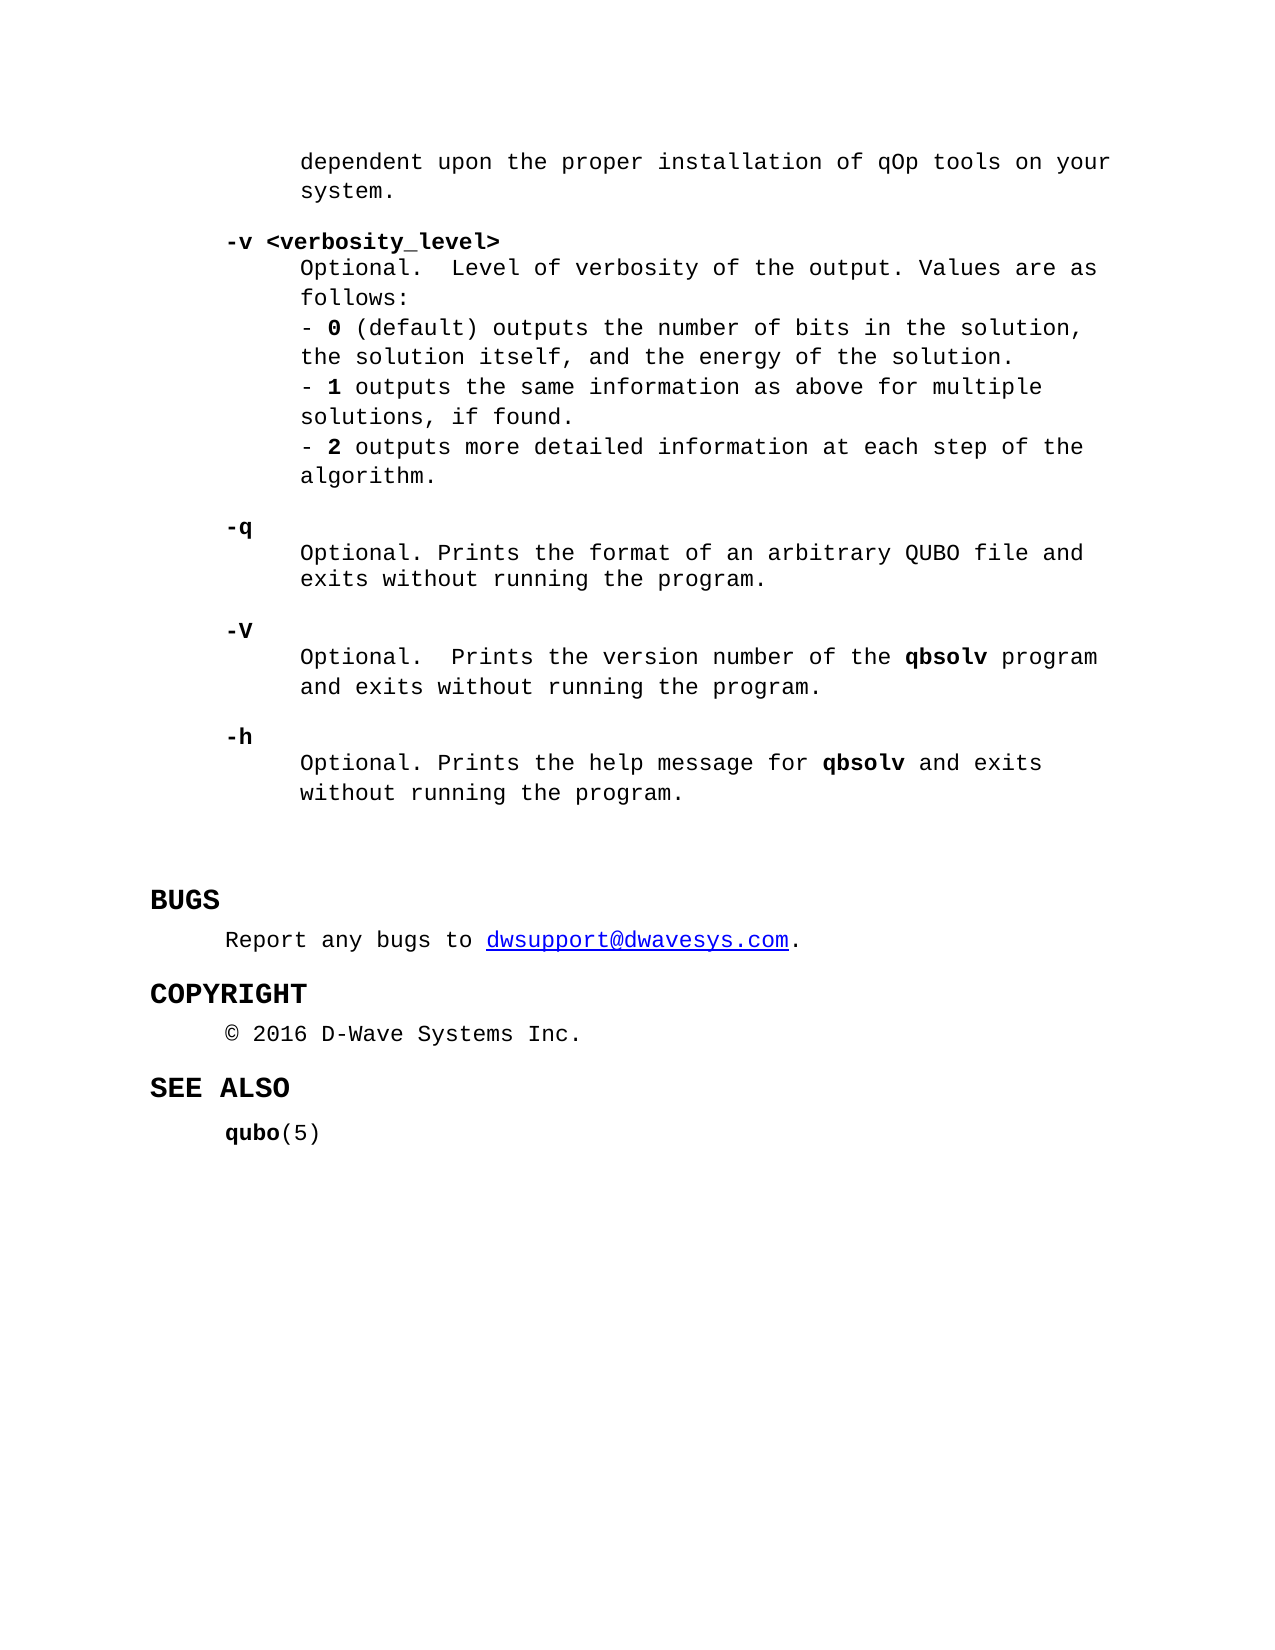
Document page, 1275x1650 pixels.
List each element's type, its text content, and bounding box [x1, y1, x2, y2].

text Optional. Prints the version number of the qbsolv program and exits without running the program. [300, 645, 1125, 701]
text Report any bugs to dwsupport@dwavesys.com. [225, 928, 1125, 954]
text COPYRIGHT [150, 979, 1125, 1012]
text SEE ALSO [150, 1073, 1125, 1106]
text -V [150, 619, 1125, 645]
text BUGS [150, 885, 1125, 918]
text -q [150, 516, 1125, 541]
text -v <verbosity_level> [150, 230, 1125, 256]
text -h [150, 726, 1125, 752]
text Optional. Prints the help message for qbsolv and exits without running the program. [300, 752, 1125, 807]
text dependent upon the proper installation of qOp tools on your system. [300, 150, 1125, 206]
text Optional. Prints the format of an arbitrary QUBO file and exits without running the program. [300, 541, 1125, 593]
text qubo(5) [225, 1121, 1125, 1147]
text © 2016 D-Wave Systems Inc. [225, 1022, 1125, 1048]
text Optional. Level of verbosity of the output. Values are as follows: - 0 (default) outputs the number of bits in the solution, the solution itself, and the energy of the solution. - 1 outputs the same information as above for multiple solutions, if found. - 2 outputs more detailed information at each step of the algorithm. [300, 256, 1125, 491]
